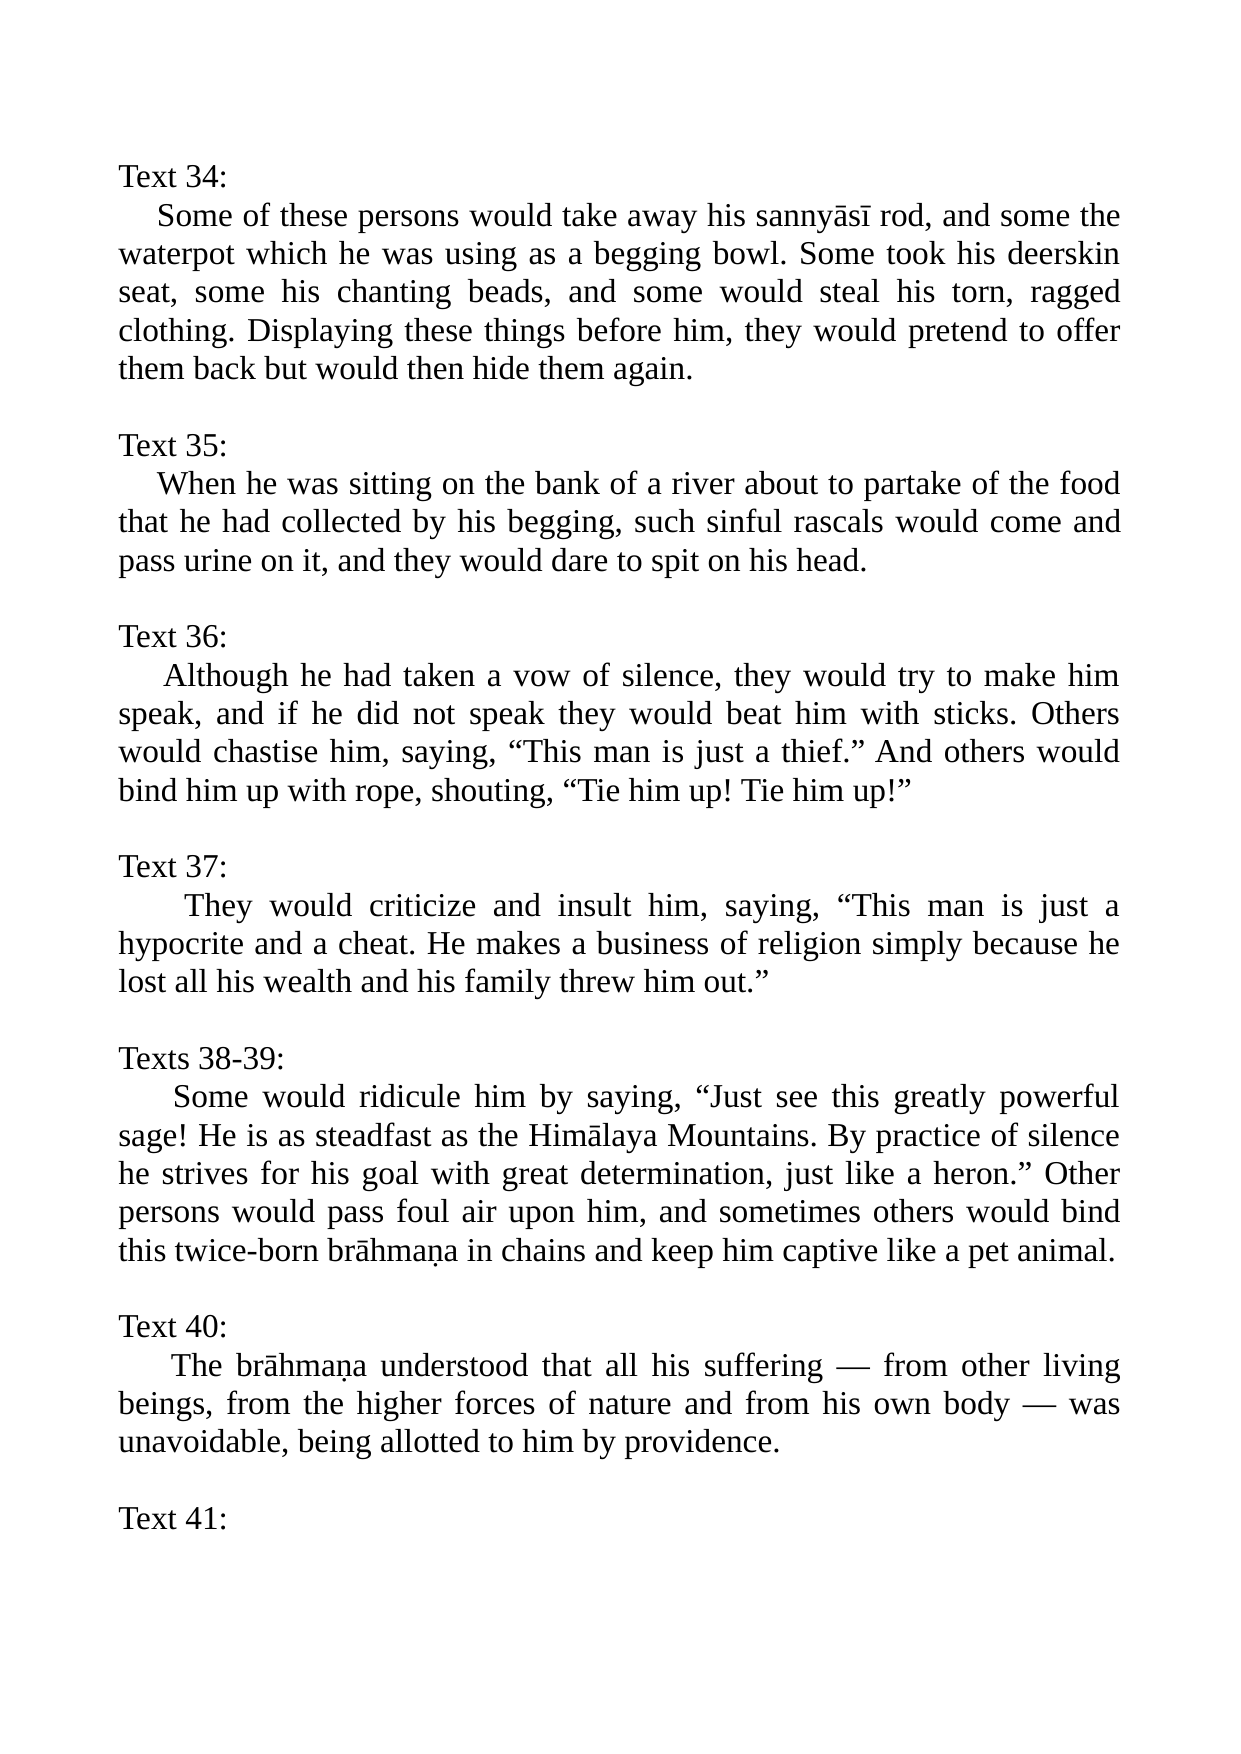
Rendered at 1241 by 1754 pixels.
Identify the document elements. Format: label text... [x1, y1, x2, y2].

text Text 37: [118, 846, 1122, 885]
text Text 36: [118, 616, 1122, 655]
text Some of these persons would take away his sannyāsī rod, and some the waterpot which he was using as a begging bowl. Some took his deerskin seat, some his chanting beads, and some would steal his torn, ragged clothing. Displaying these things before him, they would pretend to offer them back but would then hide them again. [118, 195, 1122, 386]
text Some would ridicule him by saying, “Just see this greatly powerful sage! He is as steadfast as the Himālaya Mountains. By practice of silence he strives for his goal with great determination, just like a heron.” Other persons would pass foul air upon him, and sometimes others would bind this twice-born brāhmaṇa in chains and keep him captive like a pet animal. [118, 1076, 1122, 1268]
text Text 41: [118, 1498, 1122, 1536]
text Text 35: [118, 425, 1122, 463]
text The brāhmaṇa understood that all his suffering — from other living beings, from the higher forces of nature and from his own body — was unavoidable, being allotted to him by providence. [118, 1345, 1122, 1460]
text Although he had taken a vow of silence, they would try to make him speak, and if he did not speak they would beat him with sticks. Others would chastise him, saying, “This man is just a thief.” And others would bind him up with rope, shouting, “Tie him up! Tie him up!” [118, 655, 1122, 808]
text Texts 38-39: [118, 1038, 1122, 1076]
text Text 34: [118, 156, 1122, 195]
text Text 40: [118, 1306, 1122, 1345]
text When he was sitting on the bank of a river about to partake of the food that he had collected by his begging, such sinful rascals would come and pass urine on it, and they would dare to spit on his head. [118, 463, 1122, 578]
text They would criticize and insult him, saying, “This man is just a hypocrite and a cheat. He makes a business of religion simply because he lost all his wealth and his family threw him out.” [118, 885, 1122, 1000]
